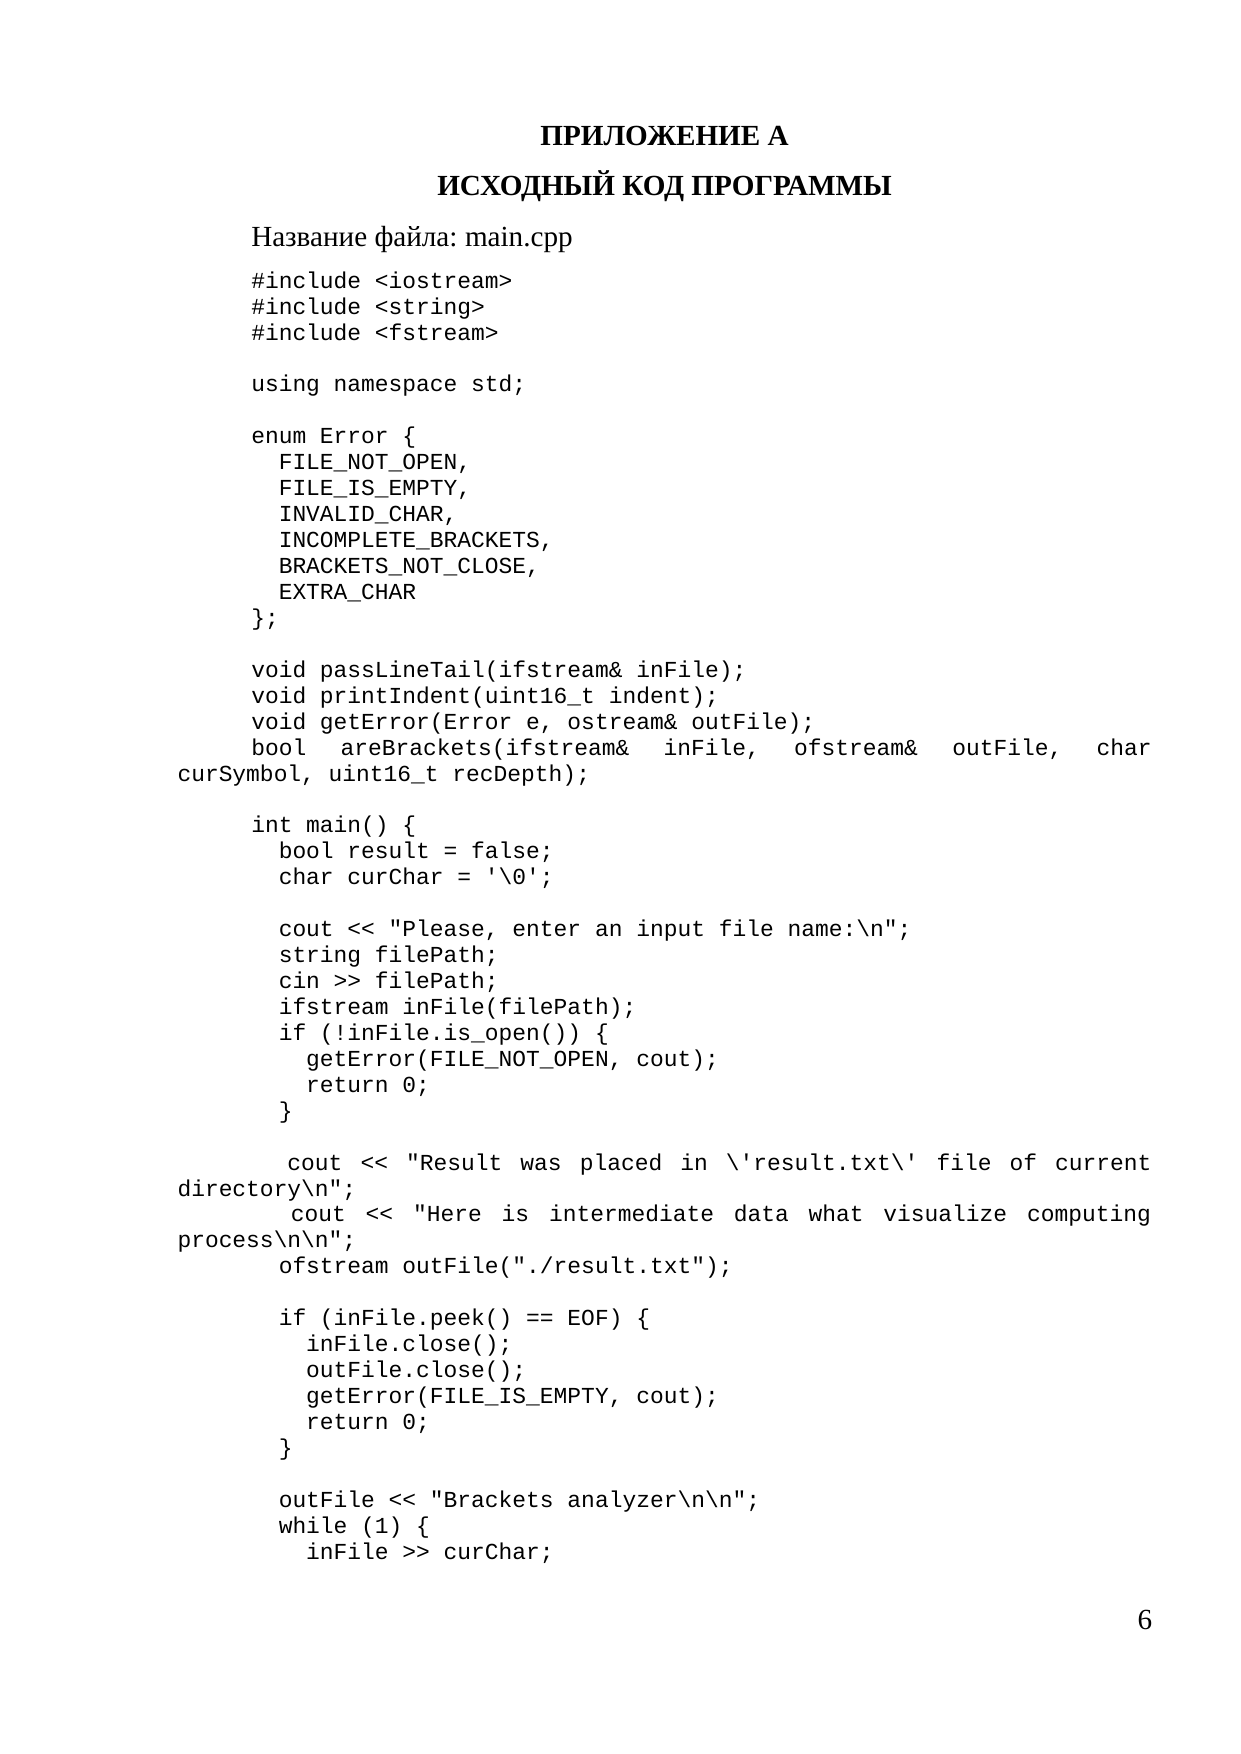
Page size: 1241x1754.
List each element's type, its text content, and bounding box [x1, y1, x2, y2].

text return 0; [177, 1073, 1152, 1099]
text cout << "Result was placed in \'result.txt\' file of current directory\n"; [177, 1151, 1152, 1203]
text #include <iostream> [177, 269, 1152, 295]
text string filePath; [177, 943, 1152, 969]
text INVALID_CHAR, [177, 502, 1152, 528]
text if (!inFile.is_open()) { [177, 1021, 1152, 1047]
text return 0; [177, 1410, 1152, 1436]
text ifstream inFile(filePath); [177, 995, 1152, 1021]
text getError(FILE_NOT_OPEN, cout); [177, 1047, 1152, 1073]
text ofstream outFile("./result.txt"); [177, 1255, 1152, 1281]
text } [177, 1436, 1152, 1462]
text getError(FILE_IS_EMPTY, cout); [177, 1384, 1152, 1410]
text char curChar = '\0'; [177, 866, 1152, 892]
text BRACKETS_NOT_CLOSE, [177, 554, 1152, 580]
text #include <fstream> [177, 321, 1152, 347]
text outFile.close(); [177, 1358, 1152, 1384]
text bool areBrackets(ifstream& inFile, ofstream& outFile, char curSymbol, uint16_t recDepth); [177, 736, 1152, 788]
text enum Error { [177, 425, 1152, 451]
text #include <string> [177, 295, 1152, 321]
text outFile << "Brackets analyzer\n\n"; [177, 1488, 1152, 1514]
text while (1) { [177, 1514, 1152, 1540]
text if (inFile.peek() == EOF) { [177, 1307, 1152, 1332]
text cout << "Please, enter an input file name:\n"; [177, 917, 1152, 943]
subtitle Приложение А Исходный код программы [177, 118, 1152, 202]
text Название файла: main.cpp [177, 219, 1152, 252]
text void printIndent(uint16_t indent); [177, 684, 1152, 710]
text }; [177, 606, 1152, 632]
text inFile.close(); [177, 1332, 1152, 1358]
text void getError(Error e, ostream& outFile); [177, 710, 1152, 736]
text void passLineTail(ifstream& inFile); [177, 658, 1152, 684]
text INCOMPLETE_BRACKETS, [177, 528, 1152, 554]
text FILE_NOT_OPEN, [177, 451, 1152, 477]
text } [177, 1099, 1152, 1125]
text int main() { [177, 814, 1152, 840]
text bool result = false; [177, 840, 1152, 866]
text FILE_IS_EMPTY, [177, 477, 1152, 502]
text cin >> filePath; [177, 969, 1152, 995]
text EXTRA_CHAR [177, 580, 1152, 606]
text cout << "Here is intermediate data what visualize computing process\n\n"; [177, 1203, 1152, 1255]
text inFile >> curChar; [177, 1540, 1152, 1566]
text using namespace std; [177, 373, 1152, 399]
